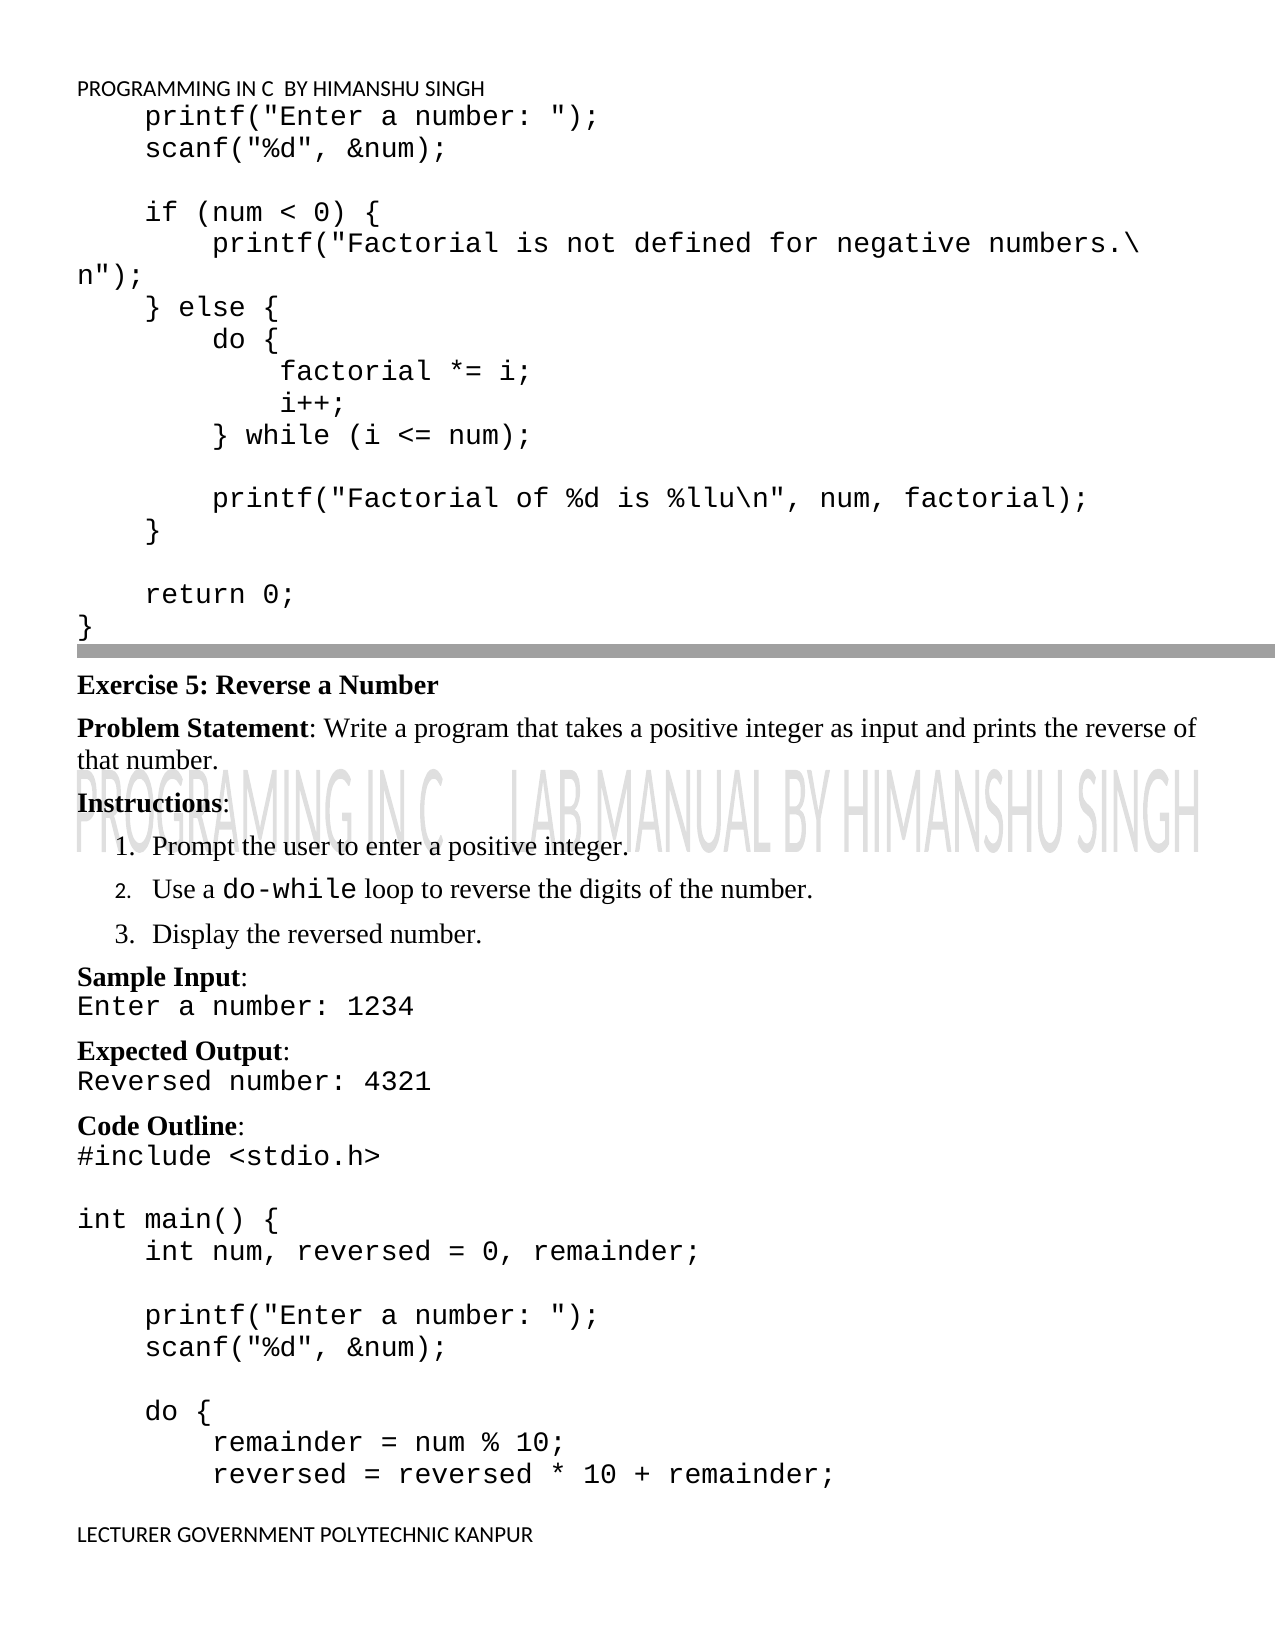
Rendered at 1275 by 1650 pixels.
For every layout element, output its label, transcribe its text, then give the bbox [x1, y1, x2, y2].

text i++; [77, 389, 1198, 421]
text Instructions: [405, 786, 422, 818]
text Instructions: [759, 786, 785, 818]
text Instructions: [849, 786, 863, 806]
text printf("Factorial of %d is %llu\n", num, factorial); [77, 484, 1198, 516]
list Prompt the user to enter a positive integer. [216, 829, 1198, 861]
text Instructions: [801, 786, 815, 818]
text Problem Statement: Write a program that takes a positive integer as input and prints the reverse of that number. [77, 711, 1198, 776]
text Expected Output: [77, 1034, 1198, 1067]
text } [77, 612, 1198, 644]
text int num, reversed = 0, remainder; [77, 1237, 1198, 1269]
text Instructions: [1013, 786, 1026, 806]
text Instructions: [115, 786, 127, 818]
text Sample Input: [77, 960, 1198, 992]
text Instructions: [1062, 786, 1089, 818]
text remainder = num % 10; [77, 1428, 1198, 1460]
text return 0; [77, 580, 1198, 612]
text #include <stdio.h> [77, 1142, 1198, 1173]
text factorial *= i; [77, 357, 1198, 389]
text Instructions: [548, 786, 560, 818]
text Instructions: [702, 786, 716, 818]
text if (num < 0) { [77, 197, 1198, 229]
text Instructions: [1148, 786, 1174, 818]
text Reversed number: 4321 [77, 1067, 1198, 1099]
text int main() { [77, 1205, 1198, 1237]
text Instructions: [644, 787, 653, 818]
text Instructions: [654, 786, 665, 818]
text Instructions: [674, 786, 686, 818]
text printf("Enter a number: "); [77, 1301, 1198, 1333]
text } while (i <= num); [77, 421, 1198, 452]
text Exercise 5: Reverse a Number [77, 668, 1198, 701]
text scanf("%d", &num); [77, 134, 1198, 166]
text do { [77, 325, 1198, 357]
text scanf("%d", &num); [77, 1333, 1198, 1365]
text Instructions: [425, 786, 512, 818]
text Instructions: [130, 786, 149, 818]
text Instructions: [388, 786, 400, 818]
text Instructions: [943, 786, 955, 818]
text reversed = reversed * 10 + remainder; [77, 1460, 1198, 1492]
text Instructions: [1083, 786, 1101, 818]
text Instructions: [304, 786, 316, 818]
list Prompt the user to enter a positive integer. [114, 829, 214, 861]
text printf("Factorial is not defined for negative numbers.\n"); [77, 229, 1198, 293]
list Use a do-while loop to reverse the digits of the number. [114, 872, 1198, 907]
text Instructions: [1180, 786, 1193, 806]
text Instructions: [980, 786, 995, 818]
text Code Outline: [77, 1109, 1198, 1142]
text Instructions: [606, 786, 622, 818]
text Instructions: [821, 786, 844, 818]
text Instructions: [162, 786, 189, 818]
text printf("Enter a number: "); [77, 102, 1198, 134]
text Instructions: [990, 786, 1008, 818]
text Instructions: [921, 786, 933, 818]
text Instructions: [517, 786, 538, 818]
text Instructions: [231, 786, 243, 818]
text Instructions: [1122, 786, 1133, 818]
text Instructions: [895, 786, 912, 818]
text Instructions: [742, 786, 754, 818]
text } else { [77, 293, 1198, 325]
text Enter a number: 1234 [77, 992, 1198, 1024]
text Instructions: [576, 786, 597, 818]
text Instructions: [631, 786, 644, 818]
text Instructions: [252, 786, 268, 818]
text Instructions: [963, 786, 975, 818]
text Instructions: [330, 786, 368, 818]
list Display the reversed number. [114, 917, 1198, 949]
text do { [77, 1397, 1198, 1428]
text } [77, 516, 1198, 548]
text Instructions: [1043, 786, 1057, 818]
text Instructions: [721, 786, 732, 818]
text Instructions: [202, 786, 220, 818]
